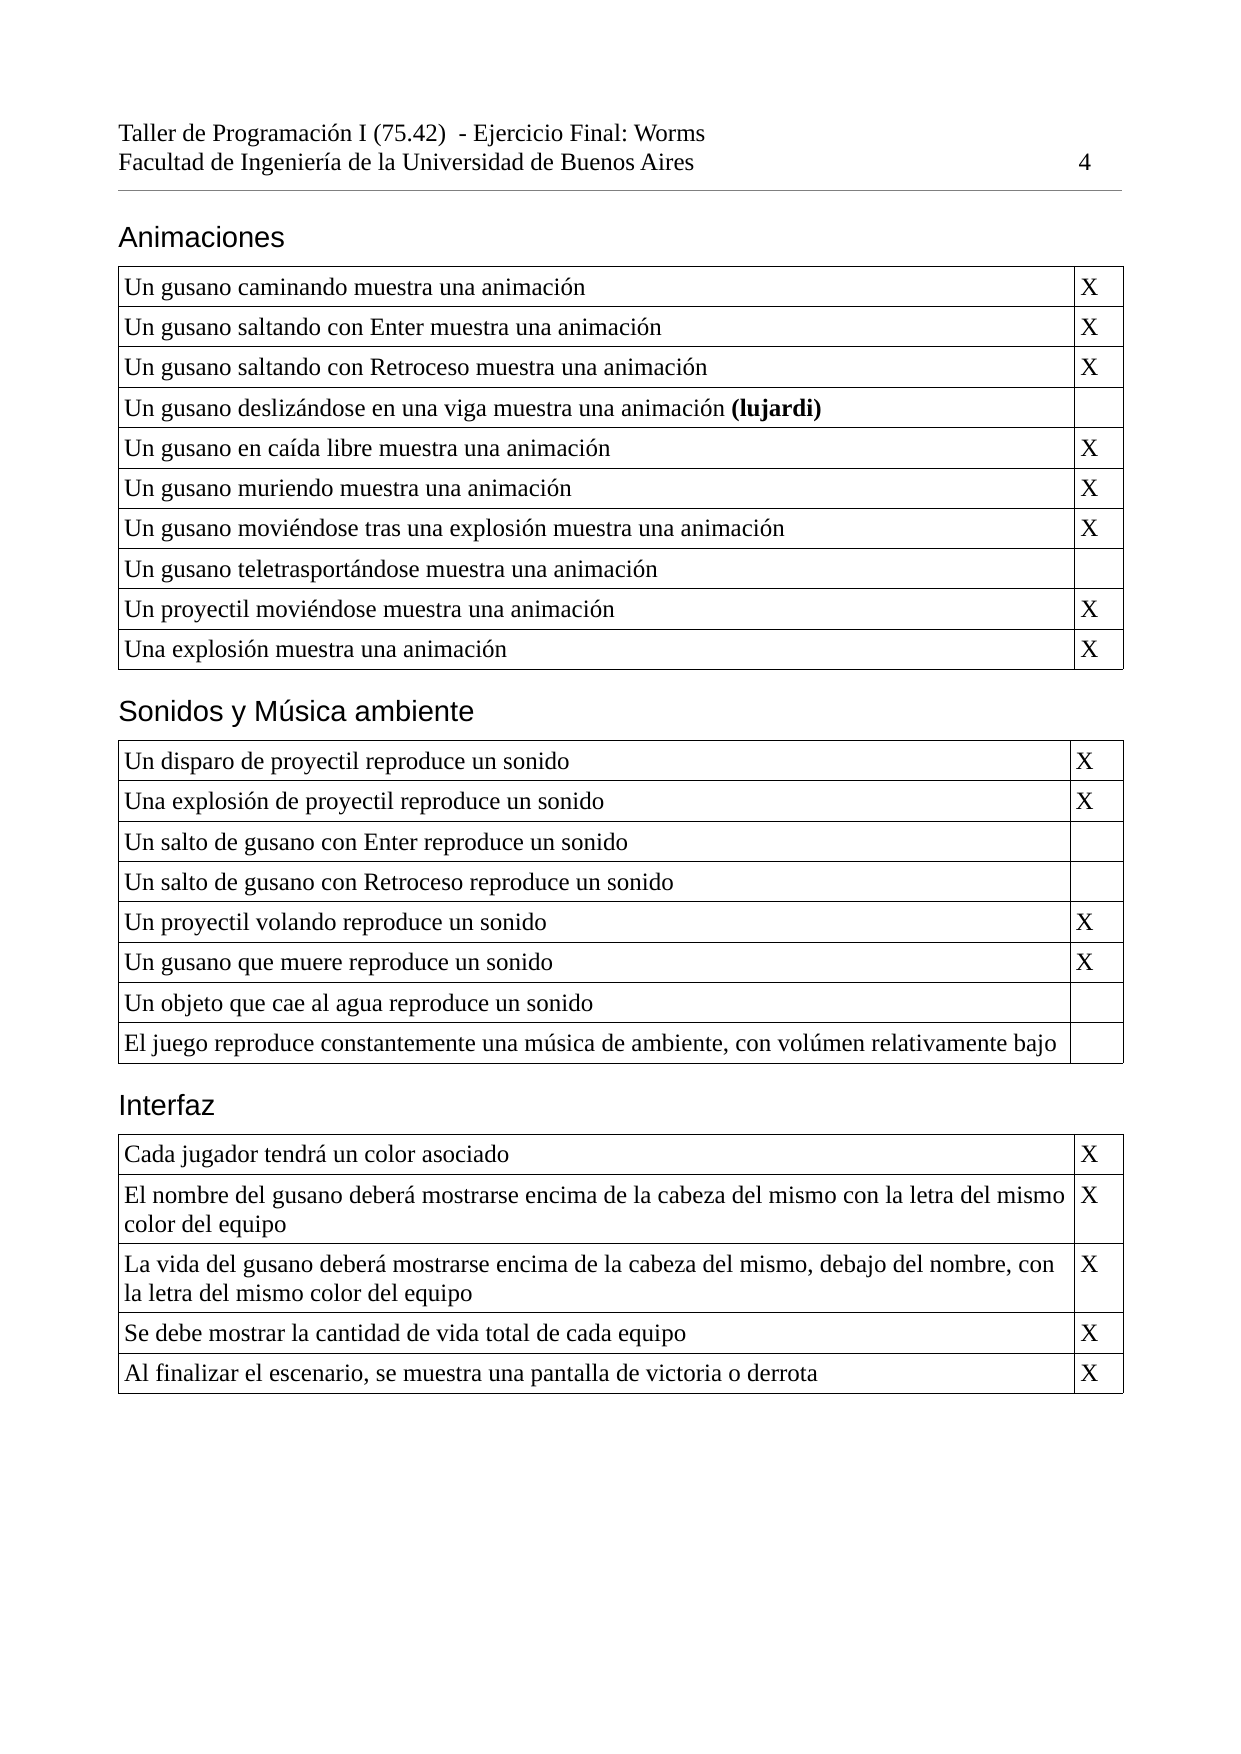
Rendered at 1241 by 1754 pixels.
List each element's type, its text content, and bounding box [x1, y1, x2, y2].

table_cell X [1071, 902, 1123, 942]
table_header Un disparo de proyectil reproduce un sonido [119, 741, 1070, 780]
table_cell X [1075, 1354, 1123, 1393]
table_cell El juego reproduce constantemente una música de ambiente, con volúmen relativamente bajo [119, 1023, 1070, 1063]
table_cell [1071, 983, 1123, 1022]
table_cell X [1075, 509, 1123, 548]
table_header X [1075, 1135, 1123, 1174]
table_cell La vida del gusano deberá mostrarse encima de la cabeza del mismo, debajo del nombre, con la letra del mismo color del equipo [119, 1244, 1074, 1312]
table_cell X [1071, 943, 1123, 982]
table_cell Un salto de gusano con Retroceso reproduce un sonido [119, 862, 1070, 901]
table_cell Un gusano muriendo muestra una animación [119, 469, 1074, 508]
table_cell Una explosión de proyectil reproduce un sonido [119, 781, 1070, 821]
subtitle Animaciones [118, 220, 1122, 253]
table_cell Una explosión muestra una animación [119, 630, 1074, 669]
table_cell Se debe mostrar la cantidad de vida total de cada equipo [119, 1313, 1074, 1352]
table_header X [1075, 267, 1123, 306]
subtitle Sonidos y Música ambiente [118, 694, 1122, 728]
table_cell [1075, 549, 1123, 588]
table_cell Un salto de gusano con Enter reproduce un sonido [119, 822, 1070, 861]
table_cell Un objeto que cae al agua reproduce un sonido [119, 983, 1070, 1022]
table_cell Un proyectil moviéndose muestra una animación [119, 589, 1074, 629]
table_cell Un gusano en caída libre muestra una animación [119, 428, 1074, 467]
table_cell El nombre del gusano deberá mostrarse encima de la cabeza del mismo con la letra del mismo color del equipo [119, 1175, 1074, 1243]
table_cell Un gusano saltando con Retroceso muestra una animación [119, 347, 1074, 387]
table_cell X [1075, 307, 1123, 346]
table_cell Un proyectil volando reproduce un sonido [119, 902, 1070, 942]
table_cell Un gusano moviéndose tras una explosión muestra una animación [119, 509, 1074, 548]
table_cell Un gusano saltando con Enter muestra una animación [119, 307, 1074, 346]
table_cell Un gusano teletrasportándose muestra una animación [119, 549, 1074, 588]
table_header Cada jugador tendrá un color asociado [119, 1135, 1074, 1174]
table_cell X [1075, 1175, 1123, 1243]
table_cell [1071, 862, 1123, 901]
table_cell X [1075, 589, 1123, 629]
table_cell X [1075, 1244, 1123, 1312]
table_cell [1071, 822, 1123, 861]
table_cell X [1075, 347, 1123, 387]
table_cell [1071, 1023, 1123, 1063]
table_cell Al finalizar el escenario, se muestra una pantalla de victoria o derrota [119, 1354, 1074, 1393]
table_cell X [1075, 1313, 1123, 1352]
table_cell Un gusano que muere reproduce un sonido [119, 943, 1070, 982]
table_cell X [1075, 630, 1123, 669]
table_cell X [1071, 781, 1123, 821]
table_header Un gusano caminando muestra una animación [119, 267, 1074, 306]
table_cell Un gusano deslizándose en una viga muestra una animación (lujardi) [119, 388, 1074, 427]
table_header X [1071, 741, 1123, 780]
table_cell X [1075, 469, 1123, 508]
subtitle Interfaz [118, 1088, 1122, 1121]
table_cell X [1075, 428, 1123, 467]
table_cell [1075, 388, 1123, 427]
